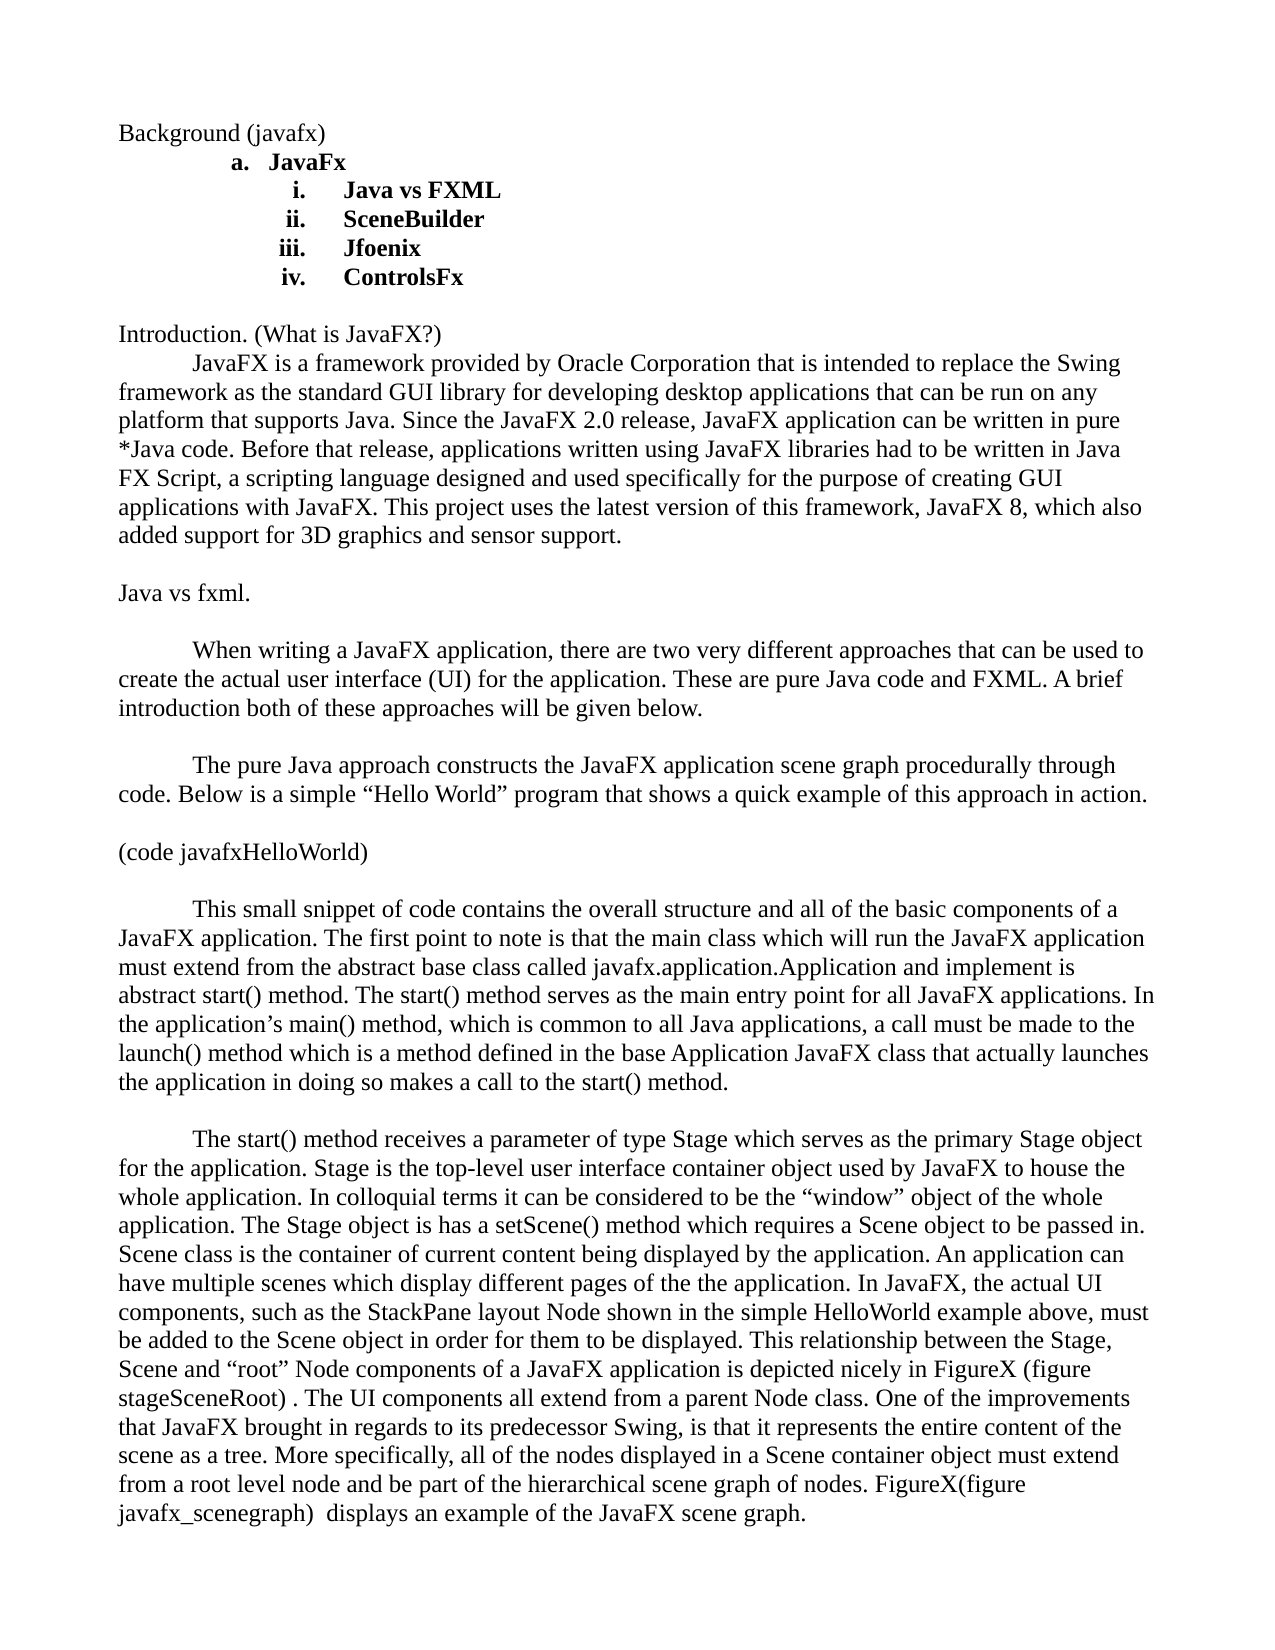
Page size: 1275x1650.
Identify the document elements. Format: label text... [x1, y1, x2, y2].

text Introduction. (What is JavaFX?) [118, 319, 1157, 348]
text This small snippet of code contains the overall structure and all of the basic components of a JavaFX application. The first point to note is that the main class which will run the JavaFX application must extend from the abstract base class called javafx.application.Application and implement is abstract start() method. The start() method serves as the main entry point for all JavaFX applications. In the application’s main() method, which is common to all Java applications, a call must be made to the launch() method which is a method defined in the base Application JavaFX class that actually launches the application in doing so makes a call to the start() method. [118, 894, 1157, 1096]
text Background (javafx) [118, 118, 1157, 147]
list Java vs FXML [306, 176, 1157, 204]
text The pure Java approach constructs the JavaFX application scene graph procedurally through code. Below is a simple “Hello World” program that shows a quick example of this approach in action. [118, 751, 1157, 808]
list JavaFx [231, 147, 1157, 176]
text (code javafxHelloWorld) [118, 837, 1157, 866]
list SceneBuilder [306, 204, 1157, 233]
text Java vs fxml. [118, 578, 1157, 607]
list Jfoenix [306, 233, 1157, 262]
text When writing a JavaFX application, there are two very different approaches that can be used to create the actual user interface (UI) for the application. These are pure Java code and FXML. A brief introduction both of these approaches will be given below. [118, 636, 1157, 722]
list ControlsFx [306, 262, 1157, 291]
text JavaFX is a framework provided by Oracle Corporation that is intended to replace the Swing framework as the standard GUI library for developing desktop applications that can be run on any platform that supports Java. Since the JavaFX 2.0 release, JavaFX application can be written in pure *Java code. Before that release, applications written using JavaFX libraries had to be written in Java FX Script, a scripting language designed and used specifically for the purpose of creating GUI applications with JavaFX. This project uses the latest version of this framework, JavaFX 8, which also added support for 3D graphics and sensor support. [118, 348, 1157, 549]
text The start() method receives a parameter of type Stage which serves as the primary Stage object for the application. Stage is the top-level user interface container object used by JavaFX to house the whole application. In colloquial terms it can be considered to be the “window” object of the whole application. The Stage object is has a setScene() method which requires a Scene object to be passed in. Scene class is the container of current content being displayed by the application. An application can have multiple scenes which display different pages of the the application. In JavaFX, the actual UI components, such as the StackPane layout Node shown in the simple HelloWorld example above, must be added to the Scene object in order for them to be displayed. This relationship between the Stage, Scene and “root” Node components of a JavaFX application is depicted nicely in FigureX (figure stageSceneRoot) . The UI components all extend from a parent Node class. One of the improvements that JavaFX brought in regards to its predecessor Swing, is that it represents the entire content of the scene as a tree. More specifically, all of the nodes displayed in a Scene container object must extend from a root level node and be part of the hierarchical scene graph of nodes. FigureX(figure javafx_scenegraph) displays an example of the JavaFX scene graph. [118, 1124, 1157, 1527]
